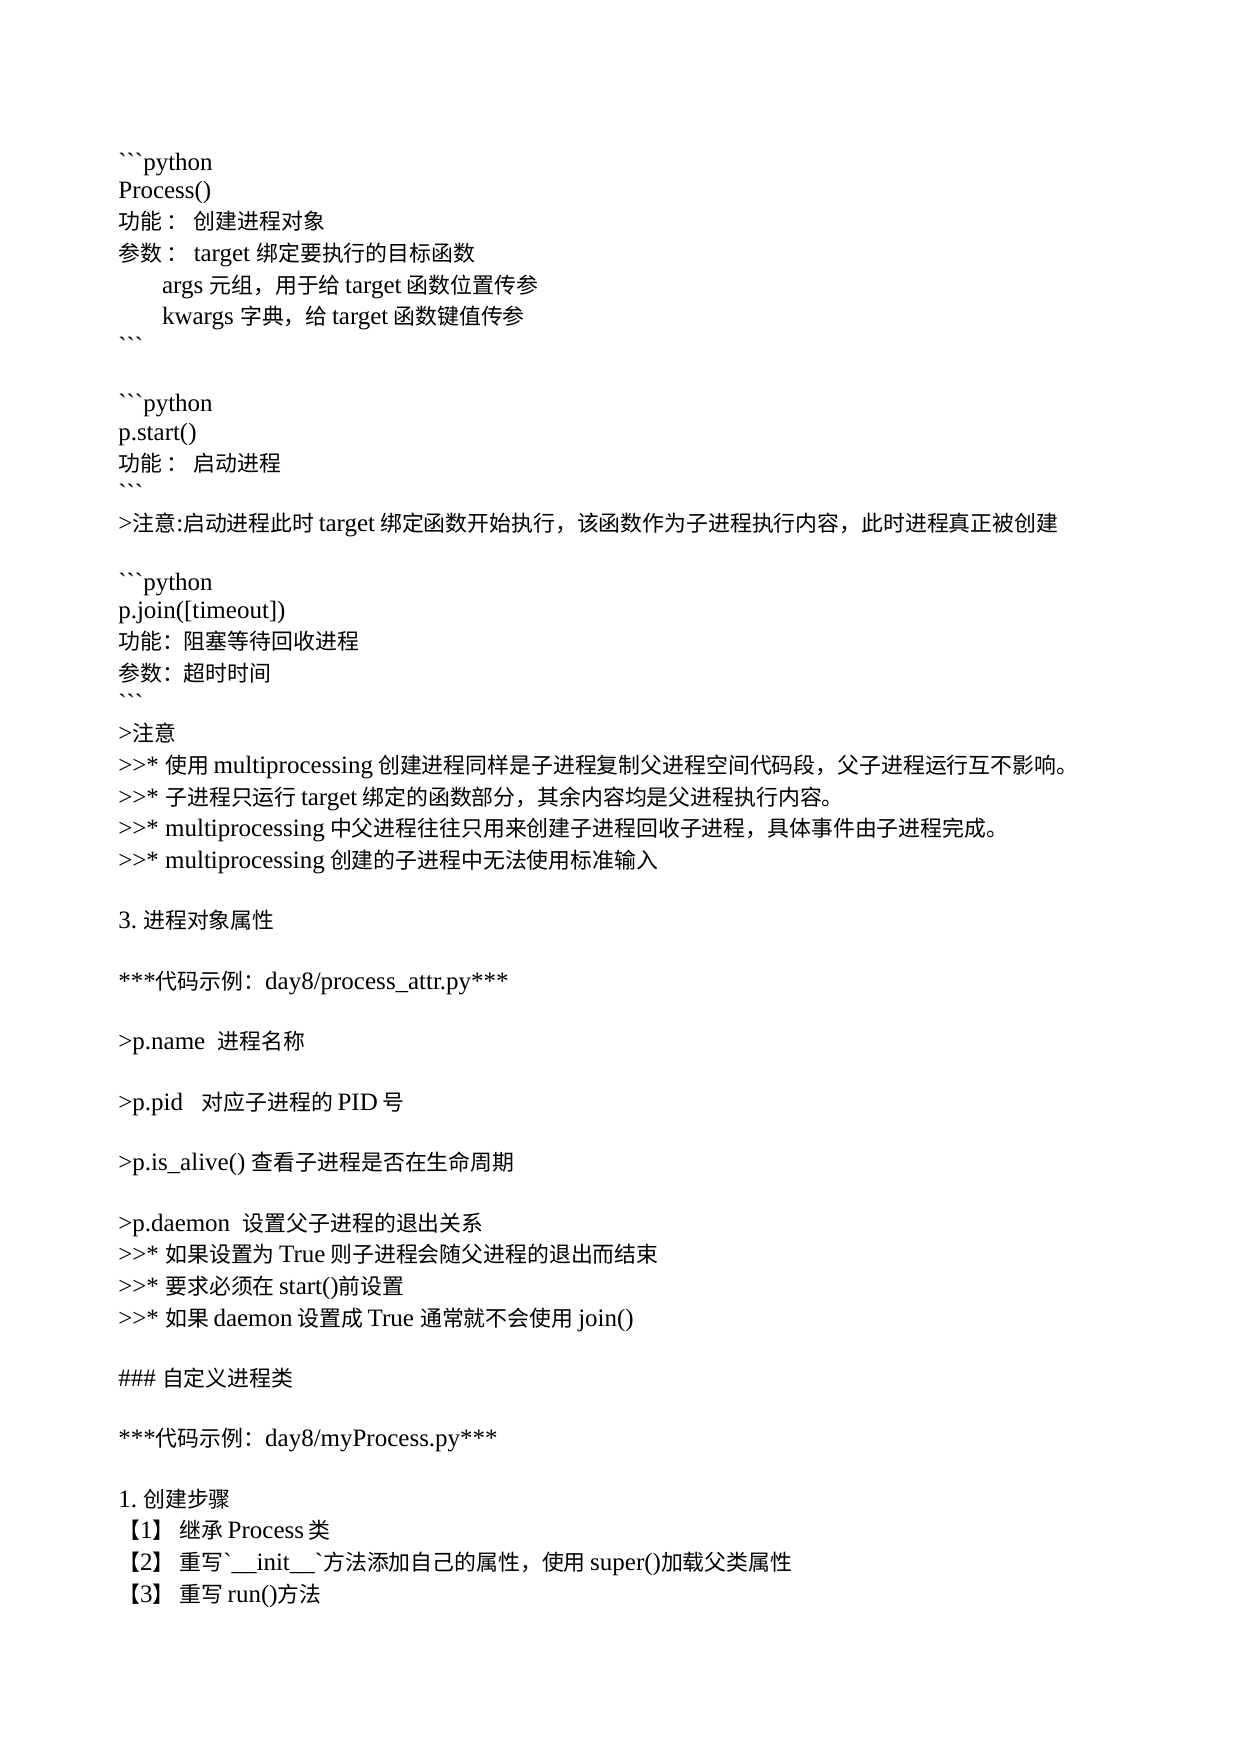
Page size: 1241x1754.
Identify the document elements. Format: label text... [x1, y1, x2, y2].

text ```python [118, 147, 1122, 176]
text >p.is_alive() 查看子进程是否在生命周期 [118, 1145, 1122, 1177]
text >p.name 进程名称 [118, 1024, 1122, 1056]
text 功能：阻塞等待回收进程 [118, 624, 1122, 656]
text kwargs 字典，给target函数键值传参 [118, 299, 1122, 331]
text >>* 使用multiprocessing创建进程同样是子进程复制父进程空间代码段，父子进程运行互不影响。 [118, 748, 1122, 780]
text ***代码示例：day8/myProcess.py*** [118, 1421, 1122, 1453]
text ``` [118, 688, 1122, 716]
text >p.daemon 设置父子进程的退出关系 [118, 1206, 1122, 1237]
text >p.pid 对应子进程的PID号 [118, 1085, 1122, 1116]
text >>* multiprocessing创建的子进程中无法使用标准输入 [118, 843, 1122, 875]
text >>* 如果设置为True则子进程会随父进程的退出而结束 [118, 1237, 1122, 1269]
text 【2】 重写`__init__`方法添加自己的属性，使用super()加载父类属性 [118, 1545, 1122, 1577]
text args 元组，用于给target函数位置传参 [118, 268, 1122, 299]
text >>* multiprocessing中父进程往往只用来创建子进程回收子进程，具体事件由子进程完成。 [118, 811, 1122, 843]
text 功能 ： 启动进程 [118, 446, 1122, 478]
text >>* 如果daemon设置成True 通常就不会使用 join() [118, 1301, 1122, 1332]
text ***代码示例：day8/process_attr.py*** [118, 964, 1122, 996]
text >>* 子进程只运行target绑定的函数部分，其余内容均是父进程执行内容。 [118, 780, 1122, 811]
text 1. 创建步骤 [118, 1482, 1122, 1513]
text ```python [118, 567, 1122, 596]
text 3. 进程对象属性 [118, 903, 1122, 935]
text >注意 [118, 716, 1122, 748]
text ``` [118, 478, 1122, 506]
text p.join([timeout]) [118, 596, 1122, 624]
text ```python [118, 388, 1122, 417]
text >注意:启动进程此时target绑定函数开始执行，该函数作为子进程执行内容，此时进程真正被创建 [118, 506, 1122, 538]
text ### 自定义进程类 [118, 1361, 1122, 1393]
text p.start() [118, 417, 1122, 446]
text 【1】 继承Process类 [118, 1513, 1122, 1545]
text ``` [118, 331, 1122, 360]
text Process() [118, 176, 1122, 204]
text 【3】 重写run()方法 [118, 1577, 1122, 1608]
text 参数：超时时间 [118, 656, 1122, 688]
text >>* 要求必须在start()前设置 [118, 1269, 1122, 1301]
text 参数 ： target 绑定要执行的目标函数 [118, 236, 1122, 268]
text 功能 ： 创建进程对象 [118, 204, 1122, 236]
